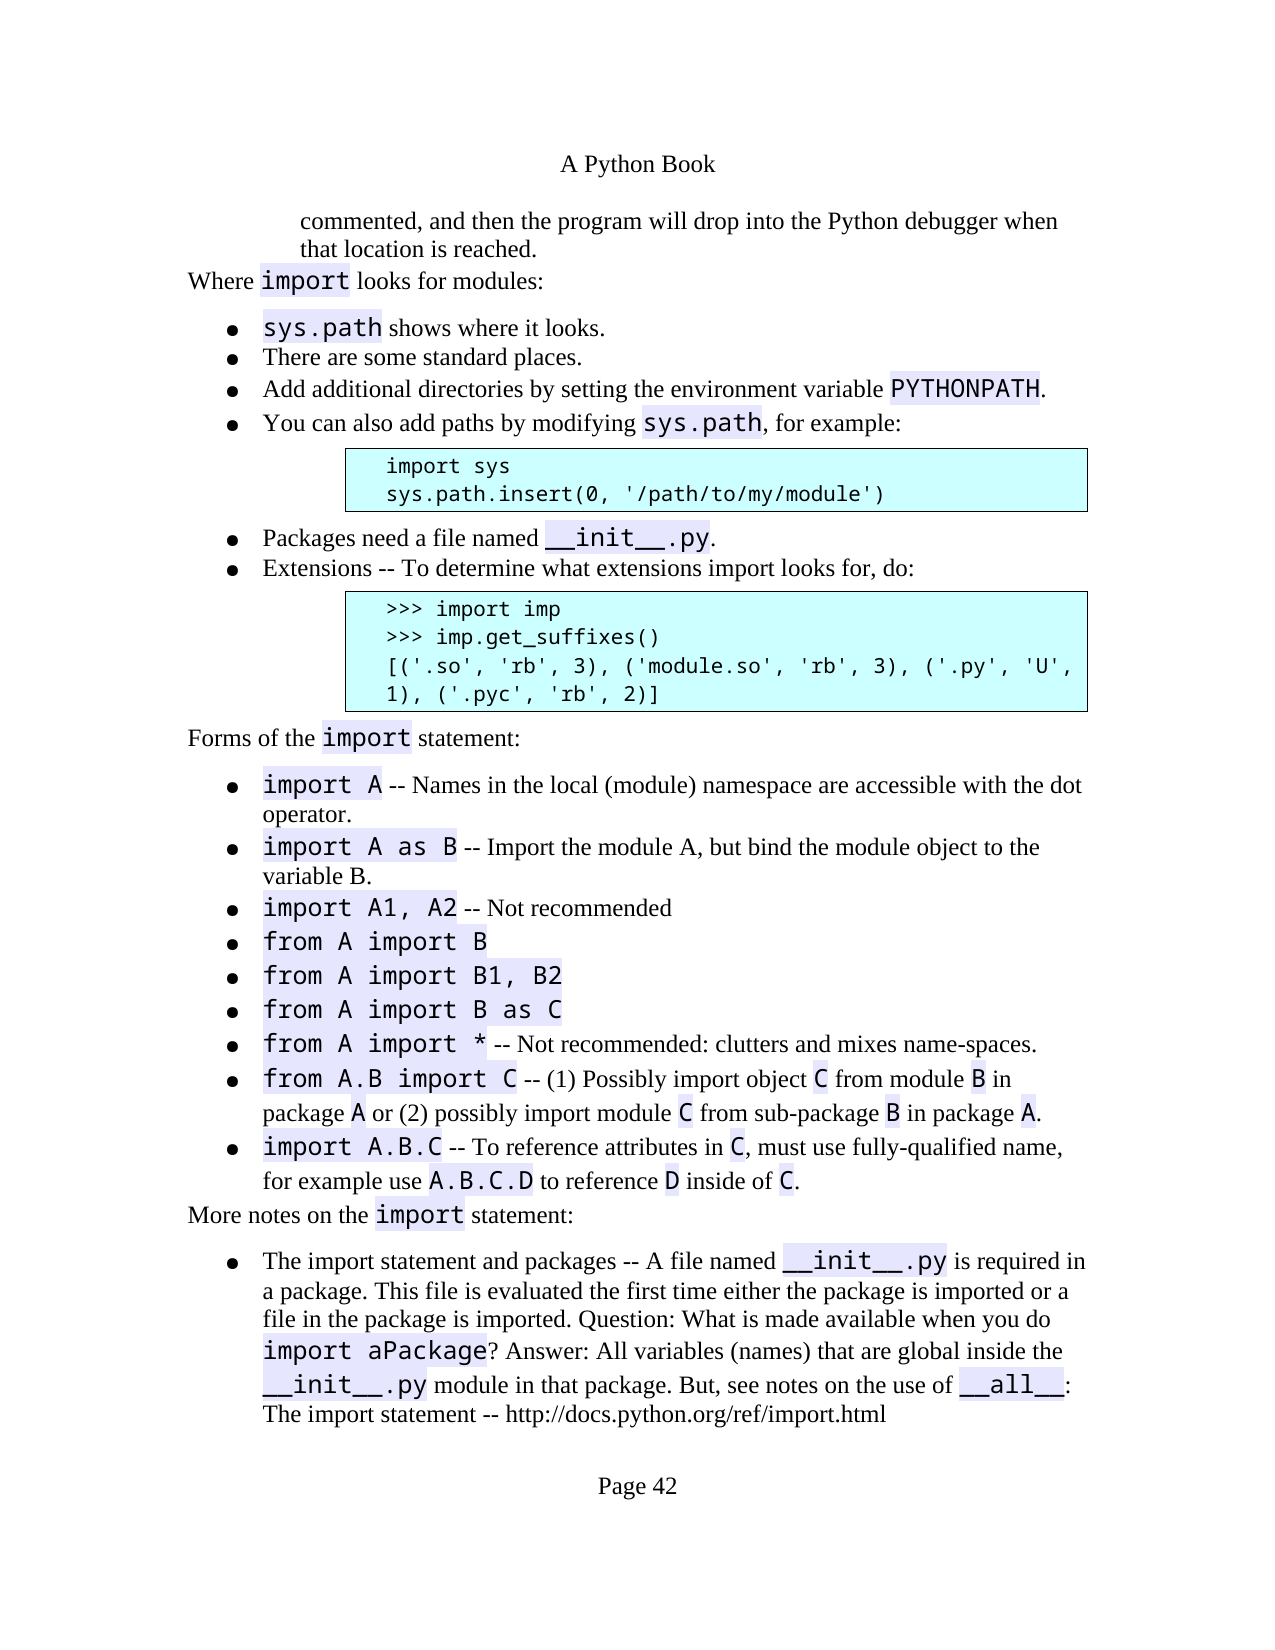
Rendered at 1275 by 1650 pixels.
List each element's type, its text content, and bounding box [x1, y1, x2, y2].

list from A import B1, B2 [225, 958, 263, 992]
list from A import B as C [225, 992, 263, 1026]
list There are some standard places. [225, 343, 1087, 371]
list import A.B.C -- To reference attributes in C, must use fully-qualified name, for example use A.B.C.D to reference D inside of C. [225, 1128, 1087, 1196]
text More notes on the import statement: [465, 1196, 1087, 1231]
text More notes on the import statement: [187, 1196, 375, 1231]
text Where import looks for modules: [350, 263, 1087, 297]
list sys.path shows where it looks. [225, 309, 263, 343]
list >>> import imp >>> imp.get_suffixes() [('.so', 'rb', 3), ('module.so', 'rb', 3), ('.py', 'U', 1), ('.pyc', 'rb', 2)] [346, 592, 1087, 711]
list from A import B1, B2 [562, 958, 1087, 992]
list from A.B import C -- (1) Possibly import object C from module B in package A or (2) possibly import module C from sub-package B in package A. [366, 1060, 1087, 1128]
list from A import B as C [562, 992, 1087, 1026]
list Add additional directories by setting the environment variable PYTHONPATH. [1040, 371, 1087, 405]
text Forms of the import statement: [187, 720, 322, 754]
list commented, and then the program will drop into the Python debugger when that location is reached. [262, 207, 1087, 263]
list import A as B -- Import the module A, but bind the module object to the variable B. [225, 828, 1087, 890]
list import A1, A2 -- Not recommended [225, 890, 263, 924]
list from A.B import C -- (1) Possibly import object C from module B in package A or (2) possibly import module C from sub-package B in package A. [225, 1060, 351, 1128]
list You can also add paths by modifying sys.path, for example: [762, 405, 1087, 439]
list Extensions -- To determine what extensions import looks for, do: [225, 554, 1087, 582]
list Packages need a file named __init__.py. [225, 520, 545, 554]
list import sys sys.path.insert(0, '/path/to/my/module') [346, 449, 1087, 511]
list import A -- Names in the local (module) namespace are accessible with the dot operator. [225, 766, 1087, 828]
list sys.path shows where it looks. [382, 309, 1087, 343]
list You can also add paths by modifying sys.path, for example: [225, 405, 642, 439]
list from A import * -- Not recommended: clutters and mixes name-spaces. [487, 1026, 1087, 1060]
list from A import B [487, 924, 1087, 958]
text Forms of the import statement: [412, 720, 1087, 754]
text Where import looks for modules: [187, 263, 260, 297]
list Add additional directories by setting the environment variable PYTHONPATH. [225, 371, 890, 405]
list from A import B [225, 924, 263, 958]
list Packages need a file named __init__.py. [710, 520, 1087, 554]
list import A1, A2 -- Not recommended [457, 890, 1087, 924]
list The import statement and packages -- A file named __init__.py is required in a package. This file is evaluated the first time either the package is imported or a file in the package is imported. Question: What is made available when you do import aPackage? Answer: All variables (names) that are global inside the __init__.py module in that package. But, see notes on the use of __all__: The import statement -- http://docs.python.org/ref/import.html [225, 1243, 1087, 1428]
